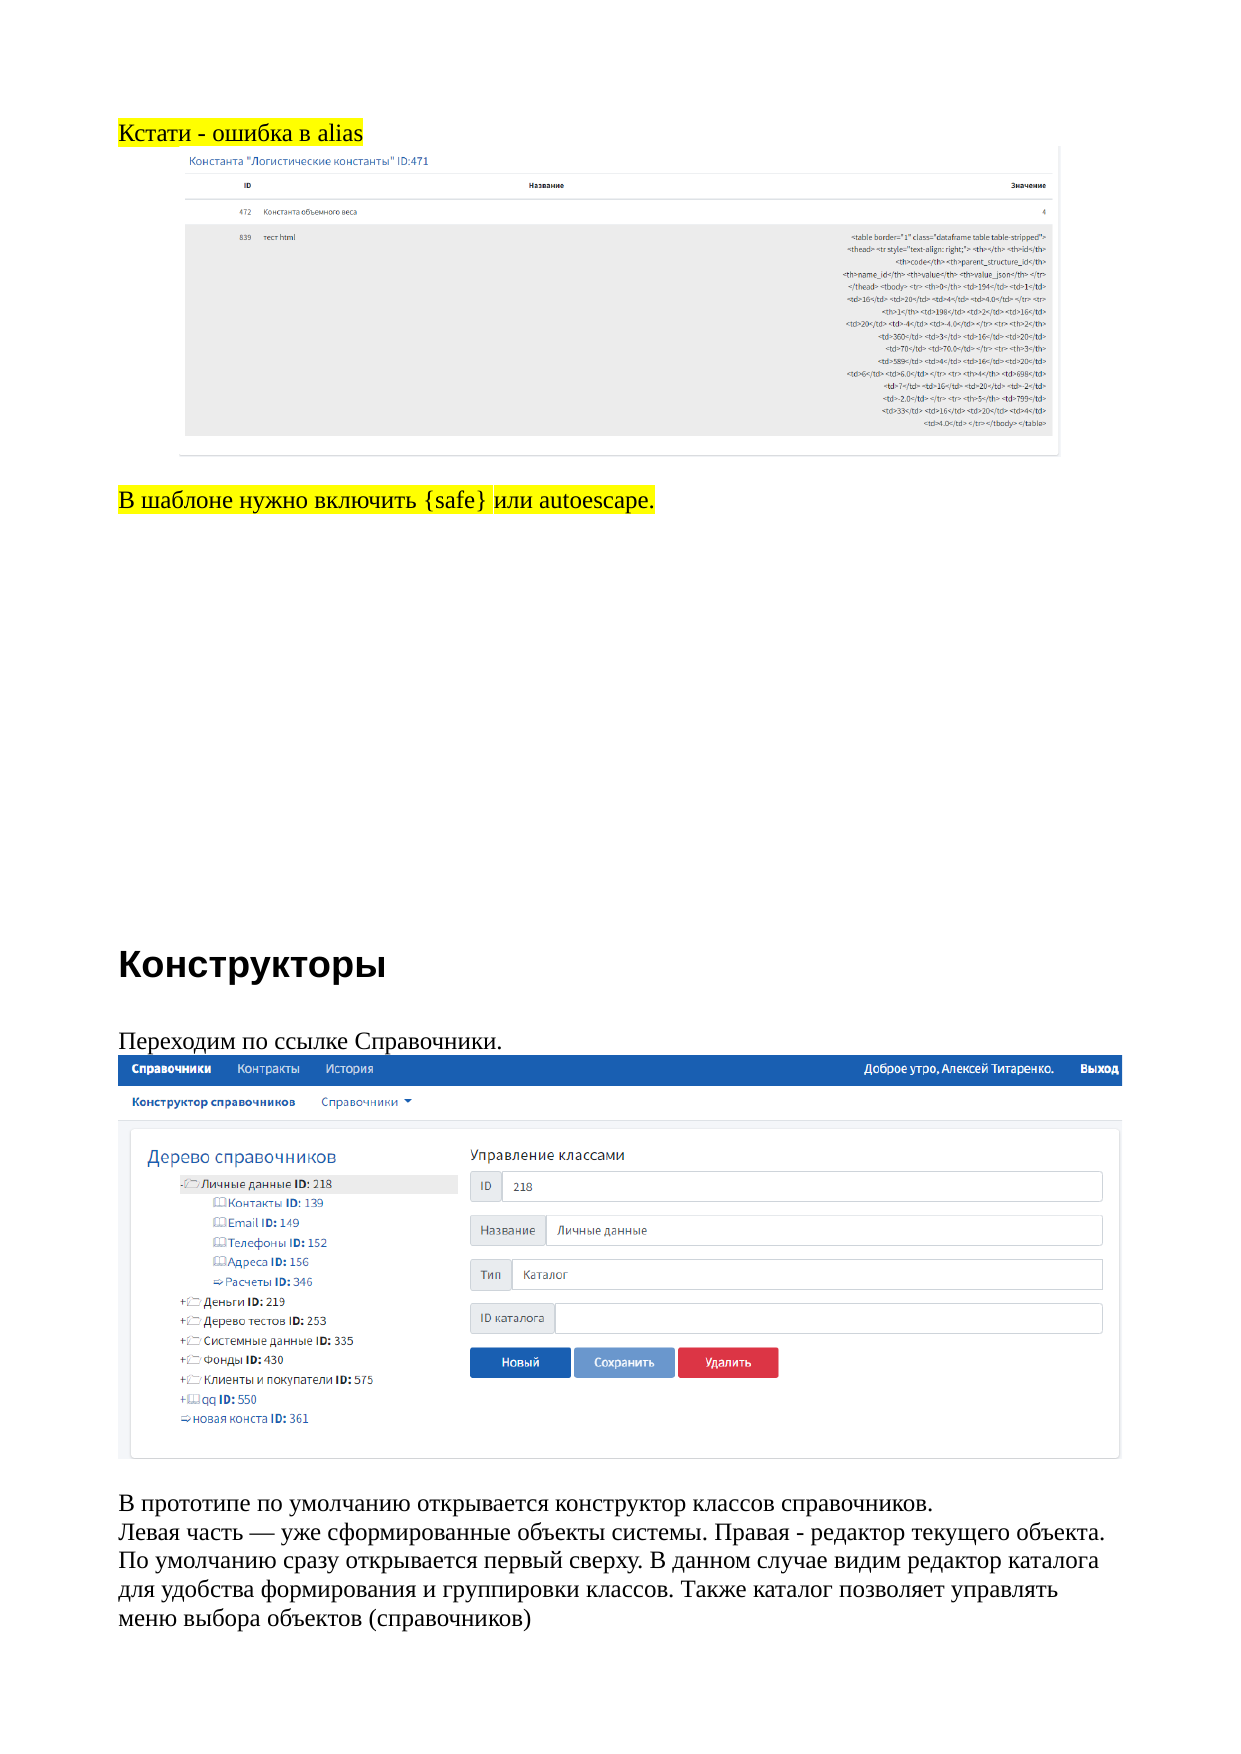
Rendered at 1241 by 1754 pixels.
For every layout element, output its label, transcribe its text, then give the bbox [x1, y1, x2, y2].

text Левая часть — уже сформированные объекты системы. Правая - редактор текущего объекта. По умолчанию сразу открывается первый сверху. В данном случае видим редактор каталога для удобства формирования и группировки классов. Также каталог позволяет управлять меню выбора объектов (справочников) [118, 1517, 1122, 1632]
text В шаблоне нужно включить {safe} или autoescape. [118, 485, 1122, 514]
text Кстати - ошибка в alias [118, 118, 1122, 147]
subtitle Конструкторы [118, 942, 1122, 985]
text Переходим по ссылке Справочники. [118, 1026, 1122, 1055]
text В прототипе по умолчанию открывается конструктор классов справочников. [118, 1488, 1122, 1517]
